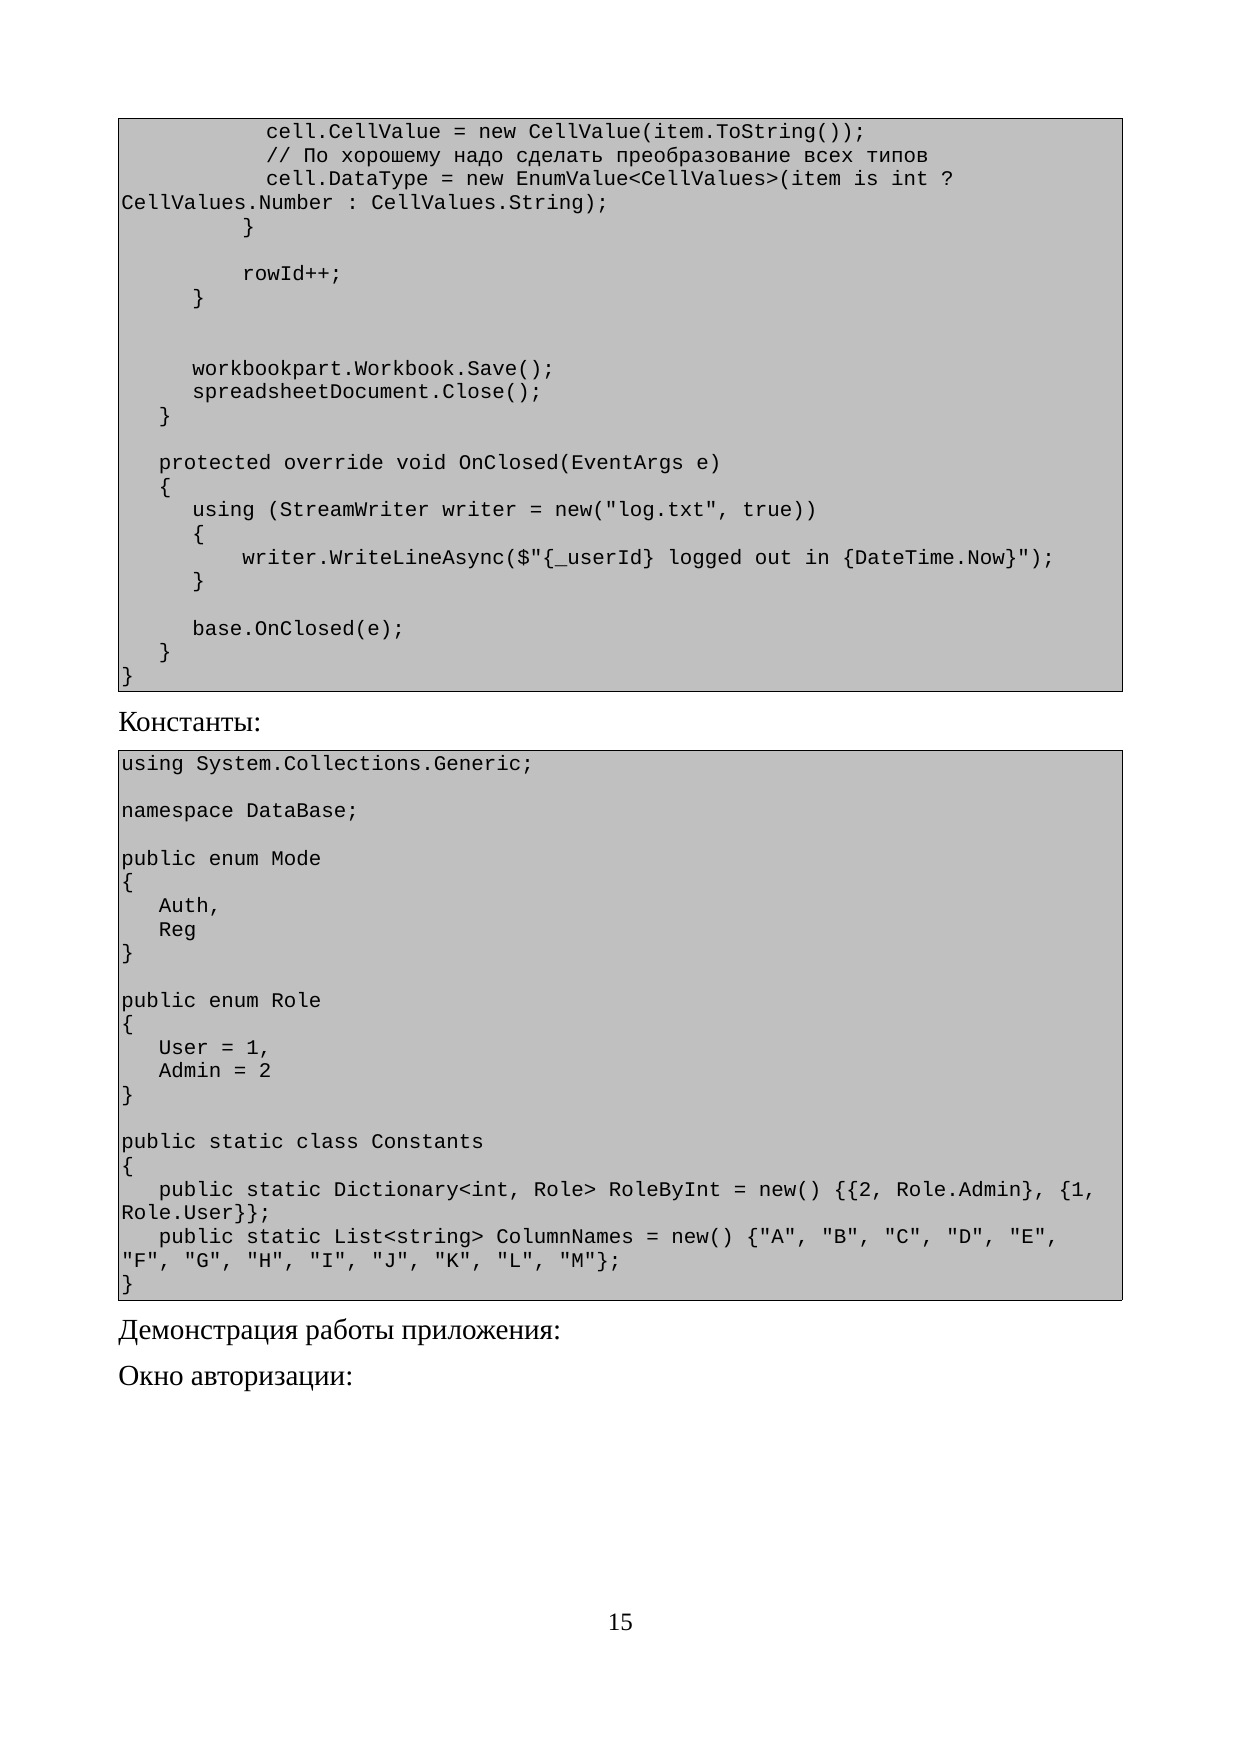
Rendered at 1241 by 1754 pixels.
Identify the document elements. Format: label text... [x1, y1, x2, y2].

text writer.WriteLineAsync($"{_userId} logged out in {DateTime.Now}"); [119, 544, 1122, 567]
text { [119, 520, 1122, 544]
text } [119, 1081, 1122, 1105]
text Admin = 2 [119, 1057, 1122, 1081]
text public static List<string> ColumnNames = new() {"A", "B", "C", "D", "E", "F", "G", "H", "I", "J", "K", "L", "M"}; [119, 1223, 1122, 1270]
text workbookpart.Workbook.Save(); [119, 354, 1122, 378]
text { [119, 1152, 1122, 1176]
text { [119, 473, 1122, 496]
text Константы: [118, 704, 1122, 738]
text rowId++; [119, 260, 1122, 284]
text } [119, 402, 1122, 426]
text spreadsheetDocument.Close(); [119, 378, 1122, 402]
text User = 1, [119, 1034, 1122, 1057]
text { [119, 868, 1122, 892]
text } [119, 213, 1122, 236]
text cell.CellValue = new CellValue(item.ToString()); [119, 119, 1122, 142]
text public static class Constants [119, 1128, 1122, 1152]
text cell.DataType = new EnumValue<CellValues>(item is int ? CellValues.Number : CellValues.String); [119, 165, 1122, 213]
text } [119, 284, 1122, 307]
text { [119, 1010, 1122, 1034]
text } [119, 567, 1122, 591]
text Демонстрация работы приложения: [118, 1312, 1122, 1346]
text Reg [119, 916, 1122, 939]
text public enum Role [119, 987, 1122, 1010]
text Auth, [119, 892, 1122, 916]
text } [119, 662, 1122, 691]
text } [119, 1270, 1122, 1300]
text Окно авторизации: [118, 1358, 1122, 1392]
text } [119, 939, 1122, 963]
text base.OnClosed(e); [119, 615, 1122, 638]
text using (StreamWriter writer = new("log.txt", true)) [119, 496, 1122, 520]
text // По хорошему надо сделать преобразование всех типов [119, 142, 1122, 165]
text public static Dictionary<int, Role> RoleByInt = new() {{2, Role.Admin}, {1, Role.User}}; [119, 1176, 1122, 1223]
text using System.Collections.Generic; [119, 751, 1122, 774]
text protected override void OnClosed(EventArgs e) [119, 449, 1122, 473]
text } [119, 638, 1122, 662]
text namespace DataBase; [119, 797, 1122, 821]
text public enum Mode [119, 845, 1122, 868]
